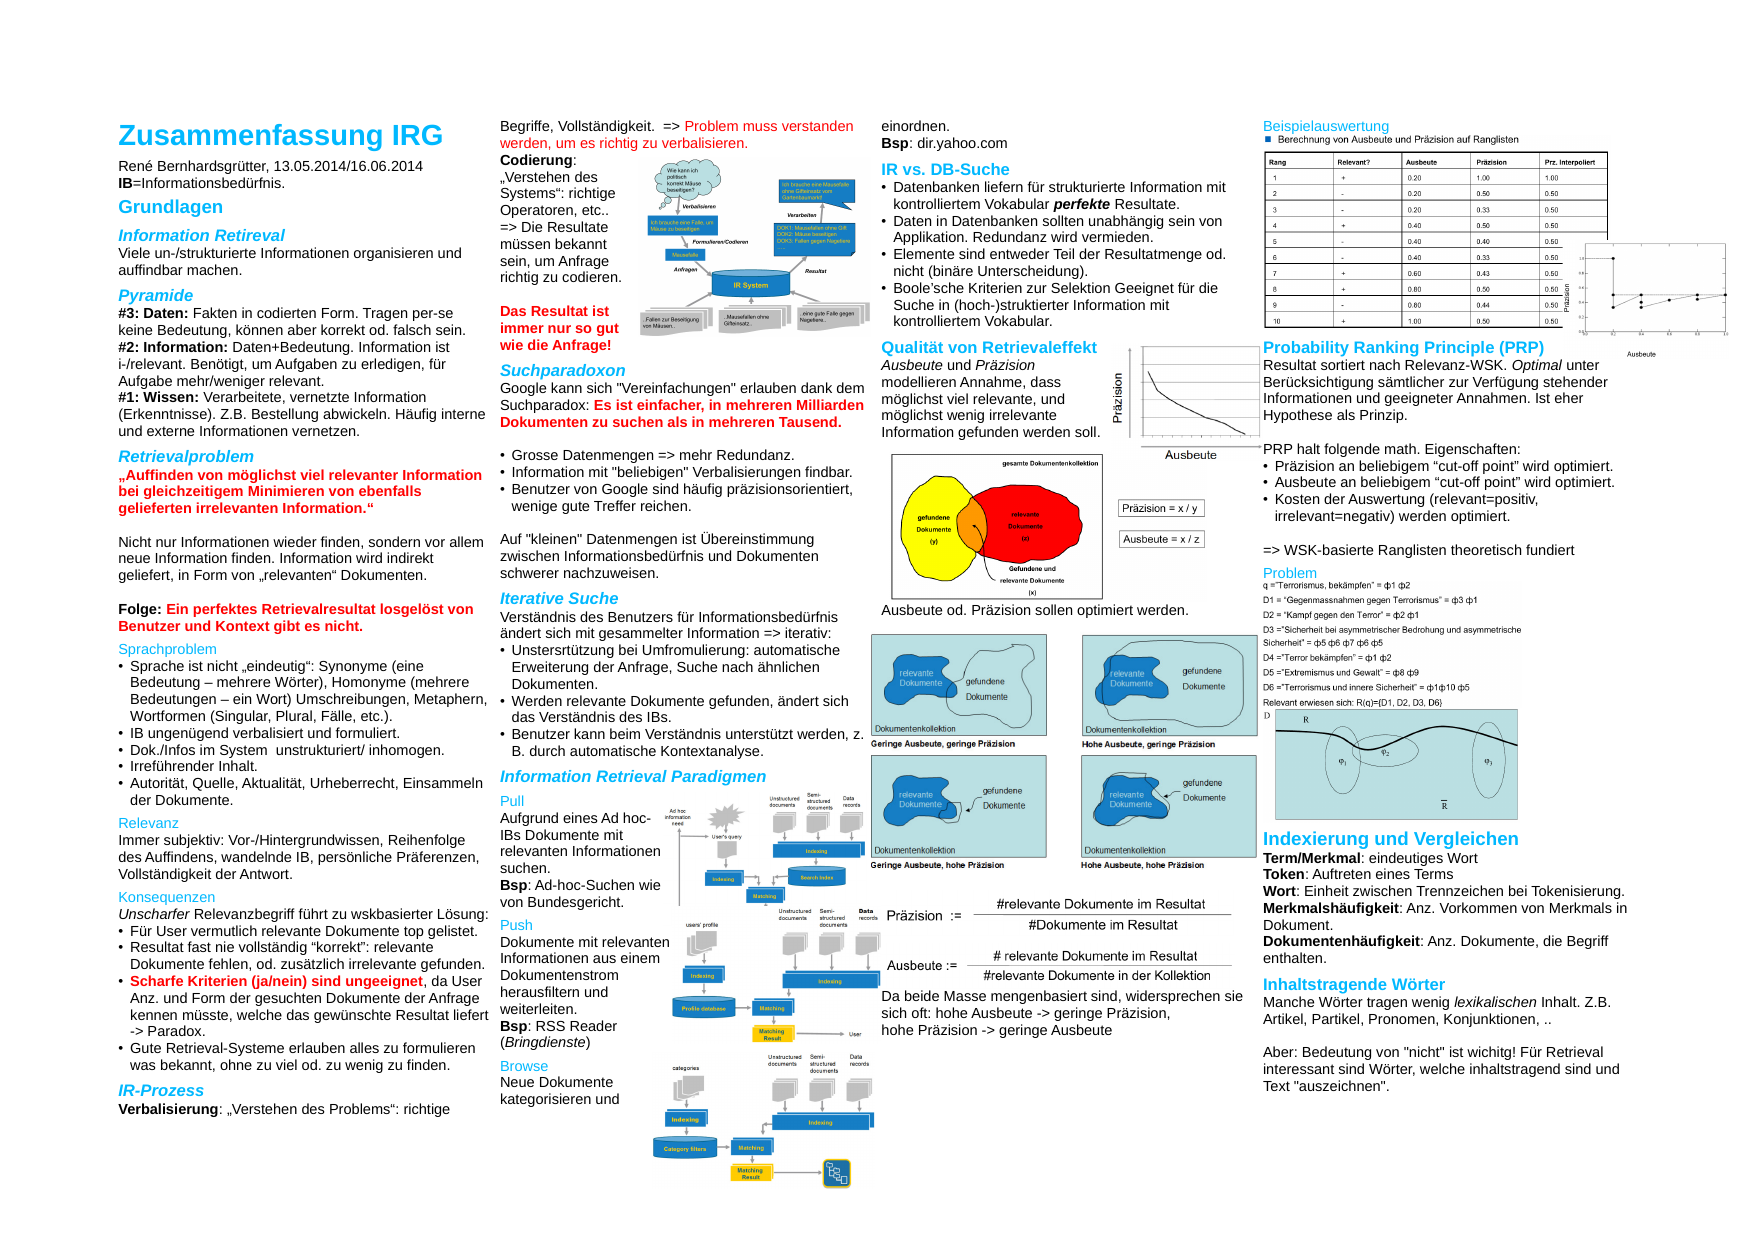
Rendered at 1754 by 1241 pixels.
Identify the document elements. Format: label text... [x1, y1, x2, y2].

title Zusammenfassung IRG [118, 118, 491, 152]
text Token: Auftreten eines Terms [1263, 866, 1636, 883]
subtitle Information Retrieval Paradigmen [500, 767, 866, 786]
text Codierung: „Verstehen des Systems“: richtige Operatoren, etc.. [500, 152, 872, 219]
subtitle Relevanz [118, 815, 491, 832]
list Benutzer kann beim Verständnis unterstützt werden, z. B. durch automatische Kontextanalyse. [500, 726, 866, 759]
list Autorität, Quelle, Aktualität, Urheberrecht, Einsammeln der Dokumente. [118, 775, 491, 809]
text Unscharfer Relevanzbegriff führt zu wskbasierter Lösung: [118, 905, 491, 922]
text Resultat sortiert nach Relevanz-WSK. Optimal unter Berücksichtigung sämtlicher zur Verfügung stehender Informationen und geeigneter Annahmen. Ist eher Hypothese als Prinzip. [1263, 357, 1636, 424]
list Für User vermutlich relevante Dokumente top gelistet. [118, 922, 491, 939]
text Verständnis des Benutzers für Informationsbedürfnis ändert sich mit gesammelter Information => iterativ: [500, 608, 872, 642]
text PRP halt folgende math. Eigenschaften: [1263, 441, 1636, 457]
picture [501, 1063, 509, 1069]
list Boole’sche Kriterien zur Selektion Geeignet für die Suche in (hoch-)struktierter Information mit kontrolliertem Vokabular. [881, 279, 1254, 330]
subtitle Grundlagen [118, 196, 491, 218]
list IB ungenügend verbalisiert und formuliert. [118, 724, 491, 741]
list Ausbeute an beliebigem “cut-off point” wird optimiert. [1263, 474, 1636, 491]
text Aber: Bedeutung von "nicht" ist wichitg! Für Retrieval interessant sind Wörter, welche inhaltstragend sind und Text "auszeichnen". [1263, 1044, 1636, 1094]
text Begriffe, Vollständigkeit. => Problem muss verstanden werden, um es richtig zu verbalisieren. [500, 118, 872, 152]
text Google kann sich "Vereinfachungen" erlauben dank dem Suchparadox: Es ist einfacher, in mehreren Milliarden Dokumenten zu suchen als in mehreren Tausend. [500, 380, 872, 430]
subtitle Probability Ranking Principle (PRP) [1263, 337, 1562, 357]
list Präzision an beliebigem “cut-off point” wird optimiert. [1263, 457, 1636, 474]
text Da beide Masse mengenbasiert sind, widersprechen sie sich oft: hohe Ausbeute -> geringe Präzision, [881, 936, 1254, 1022]
text einordnen. [881, 118, 1254, 135]
text Ausbeute od. Präzision sollen optimiert werden. [881, 441, 1254, 618]
subtitle Retrievalproblem [118, 447, 491, 466]
picture [652, 1052, 876, 1189]
subtitle Sprachproblem [118, 640, 491, 657]
picture [1264, 123, 1272, 129]
picture [889, 343, 1263, 602]
subtitle Pull [500, 793, 663, 809]
subtitle IR vs. DB-Suche [881, 159, 1254, 178]
text Dokumentenhäufigkeit: Anz. Dokumente, die Begriff enthalten. [1263, 933, 1636, 967]
list Elemente sind entweder Teil der Resultatmenge od. nicht (binäre Unterscheidung). [881, 246, 1254, 279]
list Daten in Datenbanken sollten unabhängig sein von Applikation. Redundanz wird vermieden. [881, 212, 1254, 246]
text Nicht nur Informationen wieder finden, sondern vor allem neue Information finden. Information wird indirekt geliefert, in Form von „relevanten“ Dokumenten. [118, 533, 491, 584]
picture [1262, 135, 1729, 359]
text Bsp: RSS Reader (Bringdienste) [500, 1017, 872, 1051]
text Merkmalshäufigkeit: Anz. Vorkommen von Merkmals in Dokument. [1263, 899, 1636, 933]
subtitle Iterative Suche [500, 589, 872, 608]
text Term/Merkmal: eindeutiges Wort [1263, 849, 1636, 866]
text Viele un-/strukturierte Informationen organisieren und auffindbar machen. [118, 245, 491, 278]
text Das Resultat ist immer nur so gut wie die Anfrage! [500, 303, 872, 353]
subtitle Problem [1263, 565, 1636, 581]
text Folge: Ein perfektes Retrievalresultat losgelöst von Benutzer und Kontext gibt es nicht. [118, 600, 491, 634]
subtitle IR-Prozess [118, 1081, 491, 1100]
subtitle Konsequenzen [118, 889, 491, 905]
text René Bernhardsgrütter, 13.05.2014/16.06.2014 [118, 158, 491, 175]
text #2: Information: Daten+Bedeutung. Information ist i-/relevant. Benötigt, um Aufgaben zu erledigen, für Aufgabe mehr/weniger relevant. [118, 339, 491, 389]
list Sprache ist nicht „eindeutig“: Synonyme (eine Bedeutung – mehrere Wörter), Homonyme (mehrere Bedeutungen – ein Wort) Umschreibungen, Metaphern, Wortformen (Singular, Plural, Fälle, etc.). [118, 657, 491, 724]
text Aufgrund eines Ad hoc- IBs Dokumente mit relevanten Informationen suchen. [500, 809, 663, 877]
list Benutzer von Google sind häufig präzisionsorientiert, wenige gute Treffer reichen. [500, 481, 872, 514]
text => WSK-basierte Ranglisten theoretisch fundiert [1263, 541, 1636, 558]
text => Die Resultate müssen bekannt sein, um Anfrage richtig zu codieren. [500, 219, 638, 286]
subtitle Suchparadoxon [500, 361, 872, 380]
picture [157, 643, 161, 654]
text Auf "kleinen" Datenmengen ist Übereinstimmung zwischen Informationsbedürfnis und Dokumenten schwerer nachzuweisen. [500, 531, 872, 581]
subtitle Indexierung und Vergleichen [1263, 828, 1636, 849]
text Wort: Einheit zwischen Trennzeichen bei Tokenisierung. [1263, 883, 1636, 899]
list Resultat fast nie vollständig “korrekt”: relevante Dokumente fehlen, od. zusätzlich irrelevante gefunden. [118, 939, 491, 973]
subtitle Inhaltstragende Wörter [1263, 974, 1636, 993]
text Immer subjektiv: Vor-/Hintergrundwissen, Reihenfolge des Auffindens, wandelnde IB, persönliche Präferenzen, Vollständigkeit der Antwort. [118, 832, 491, 882]
text #3: Daten: Fakten in codierten Form. Tragen per-se keine Bedeutung, können aber korrekt od. falsch sein. [118, 305, 491, 339]
text IB=Informationsbedürfnis. [118, 175, 491, 192]
list Information mit "beliebigen" Verbalisierungen findbar. [500, 464, 872, 481]
picture [1262, 581, 1522, 823]
list Dok./Infos im System unstrukturiert/ inhomogen. [118, 741, 491, 758]
picture [1308, 570, 1314, 578]
list Irreführender Inhalt. [118, 758, 491, 775]
text „Auffinden von möglichst viel relevanter Information bei gleichzeitigem Minimieren von ebenfalls gelieferten irrelevanten Information.“ [118, 466, 491, 517]
subtitle Push [500, 917, 671, 933]
list Unstersrtützung bei Umfromulierung: automatische Erweiterung der Anfrage, Suche nach ähnlichen Dokumenten. [500, 642, 866, 692]
text Verbalisierung: „Verstehen des Problems“: richtige [118, 1100, 491, 1117]
text Dokumente mit relevanten Informationen aus einem Dokumentenstrom herausfiltern und weiterleiten. [500, 933, 671, 1017]
list Werden relevante Dokumente gefunden, ändert sich das Verständnis des IBs. [500, 692, 866, 726]
text Manche Wörter tragen wenig lexikalischen Inhalt. Z.B. Artikel, Partikel, Pronomen, Konjunktionen, .. [1263, 993, 1636, 1027]
text #1: Wissen: Verarbeitete, vernetzte Information (Erkenntnisse). Z.B. Bestellung abwickeln. Häufig interne und externe Informationen vernetzen. [118, 389, 491, 439]
subtitle Browse [500, 1057, 652, 1074]
subtitle Beispielauswertung [1263, 118, 1636, 135]
picture [638, 157, 871, 337]
text Bsp: dir.yahoo.com [881, 135, 1254, 152]
text Bsp: Ad-hoc-Suchen wie von Bundesgericht. [500, 877, 663, 910]
list Gute Retrieval-Systeme erlauben alles zu formulieren was bekannt, ohne zu viel od. zu wenig zu finden. [118, 1040, 491, 1073]
text Ausbeute und Präzision modellieren Annahme, dass möglichst viel relevante, und möglichst wenig irrelevante Information gefunden werden soll. [881, 357, 1111, 441]
subtitle Pyramide [118, 286, 491, 305]
subtitle Qualität von Retrievaleffekt [881, 338, 1254, 357]
picture [663, 630, 1260, 1044]
list Grosse Datenmengen => mehr Redundanz. [500, 447, 872, 464]
subtitle Information Retireval [118, 226, 491, 245]
text Neue Dokumente kategorisieren und [500, 1074, 652, 1108]
list Kosten der Auswertung (relevant=positiv, irrelevant=negativ) werden optimiert. [1263, 491, 1636, 525]
list Scharfe Kriterien (ja/nein) sind ungeeignet, da User Anz. und Form der gesuchten Dokumente der Anfrage kennen müsste, welche das gewünschte Resultat liefert -> Paradox. [118, 973, 491, 1040]
text hohe Präzision -> geringe Ausbeute [881, 1022, 1254, 1038]
list Datenbanken liefern für strukturierte Information mit kontrolliertem Vokabular perfekte Resultate. [881, 178, 1254, 212]
